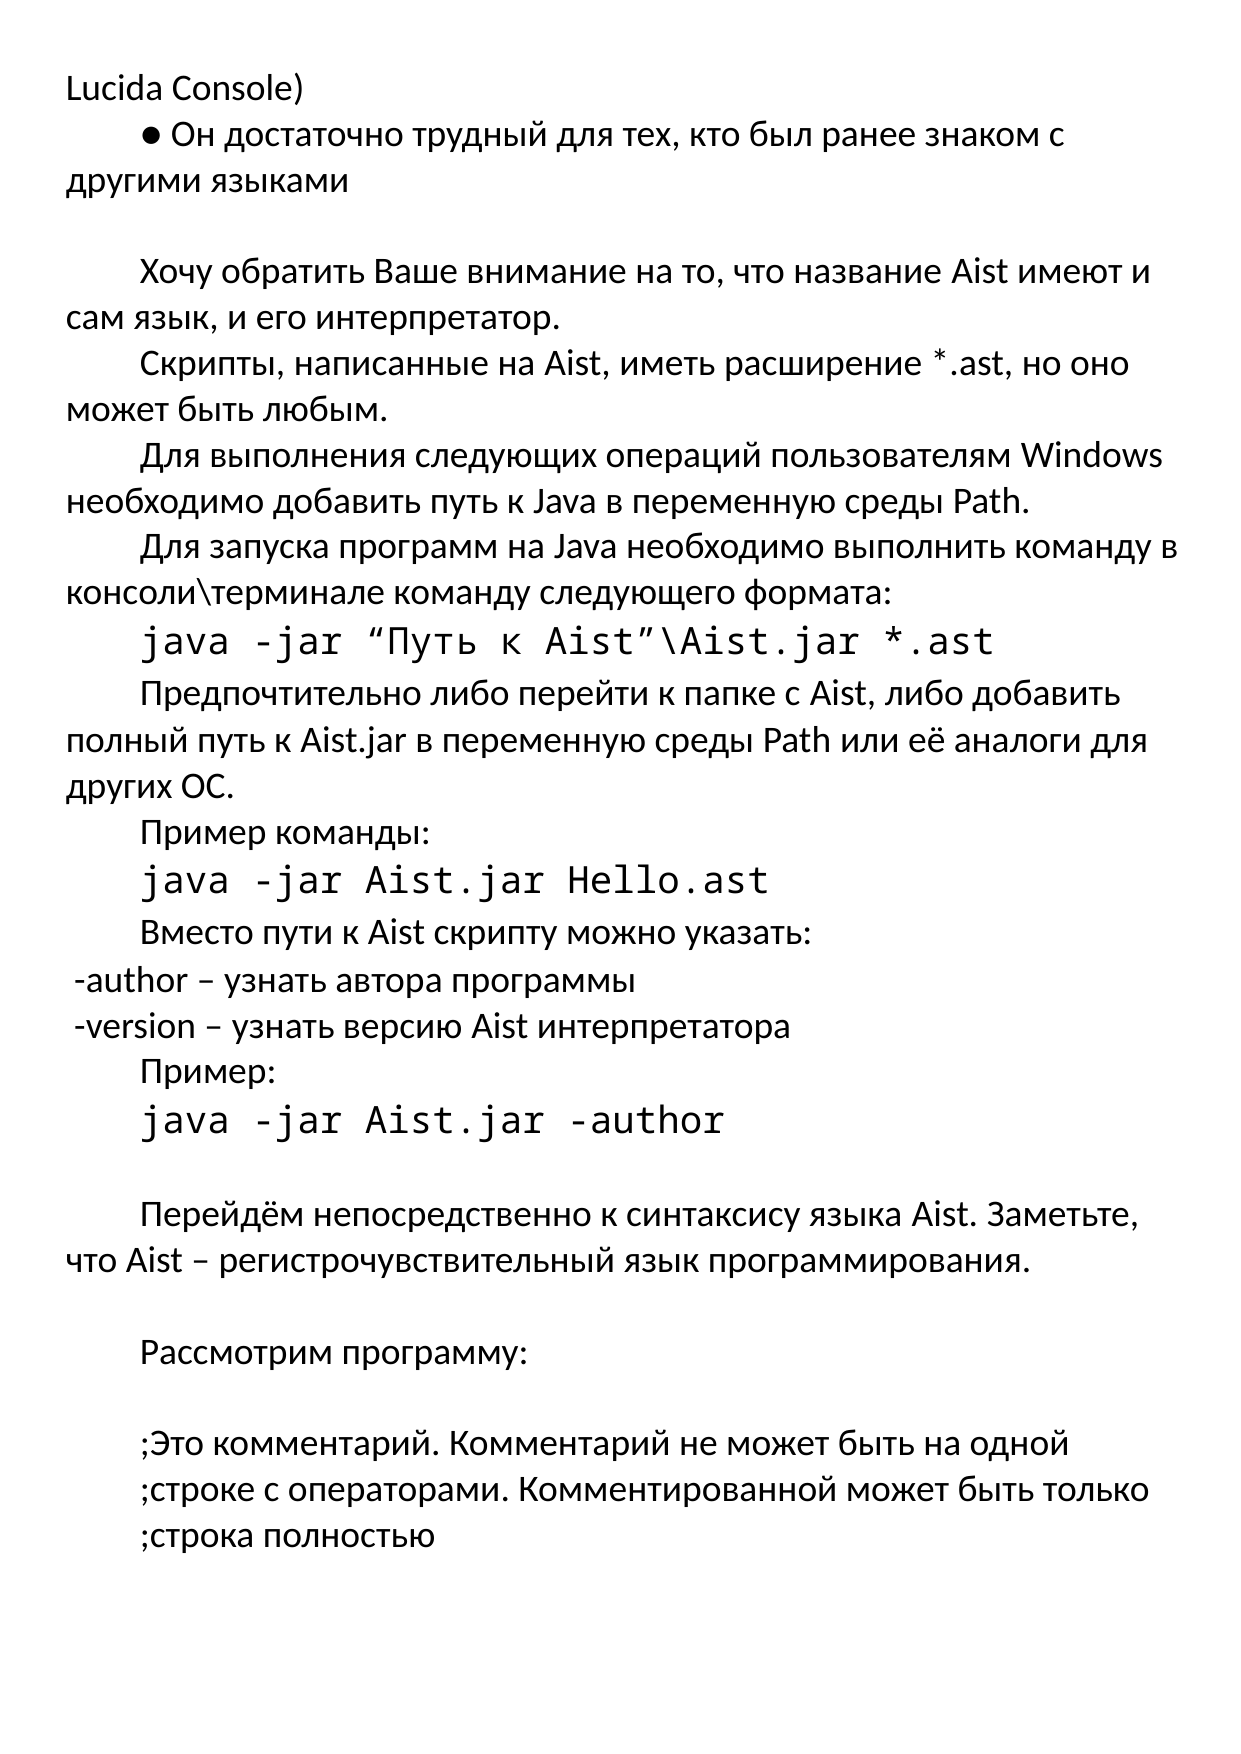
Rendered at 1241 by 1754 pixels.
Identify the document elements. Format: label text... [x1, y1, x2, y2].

text Предпочтительно либо перейти к папке с Aist, либо добавить полный путь к Aist.jar в переменную среды Path или её аналоги для других ОС. [66, 665, 1181, 808]
text Lucida Console) [66, 64, 1181, 110]
text Пример команды: [66, 808, 1181, 854]
text java -jar Aist.jar Hello.ast [66, 854, 1181, 905]
text Для запуска программ на Java необходимо выполнить команду в консоли\терминале команду следующего формата: [66, 522, 1181, 614]
text Перейдём непосредственно к синтаксису языка Aist. Заметьте, что Aist – регистрочувствительный язык программирования. [66, 1190, 1181, 1282]
text ;Это комментарий. Комментарий не может быть на одной ;строке с операторами. Комментированной может быть только ;строка полностью [66, 1419, 1181, 1557]
text Рассмотрим программу: [66, 1328, 1181, 1373]
text Для выполнения следующих операций пользователям Windows необходимо добавить путь к Java в переменную среды Path. [66, 431, 1181, 522]
text Вместо пути к Aist скрипту можно указать: [66, 905, 1181, 956]
text -author – узнать автора программы [66, 956, 1181, 1002]
text Скрипты, написанные на Aist, иметь расширение *.ast, но оно может быть любым. [66, 339, 1181, 431]
text java -jar “Путь к Aist”\Aist.jar *.ast [66, 614, 1181, 665]
text -version – узнать версию Aist интерпретатора [66, 1002, 1181, 1047]
text Пример: [66, 1047, 1181, 1093]
text ● Он достаточно трудный для тех, кто был ранее знаком с другими языками [66, 110, 1181, 202]
text java -jar Aist.jar -author [66, 1093, 1181, 1144]
text Хочу обратить Ваше внимание на то, что название Aist имеют и сам язык, и его интерпретатор. [66, 247, 1181, 339]
